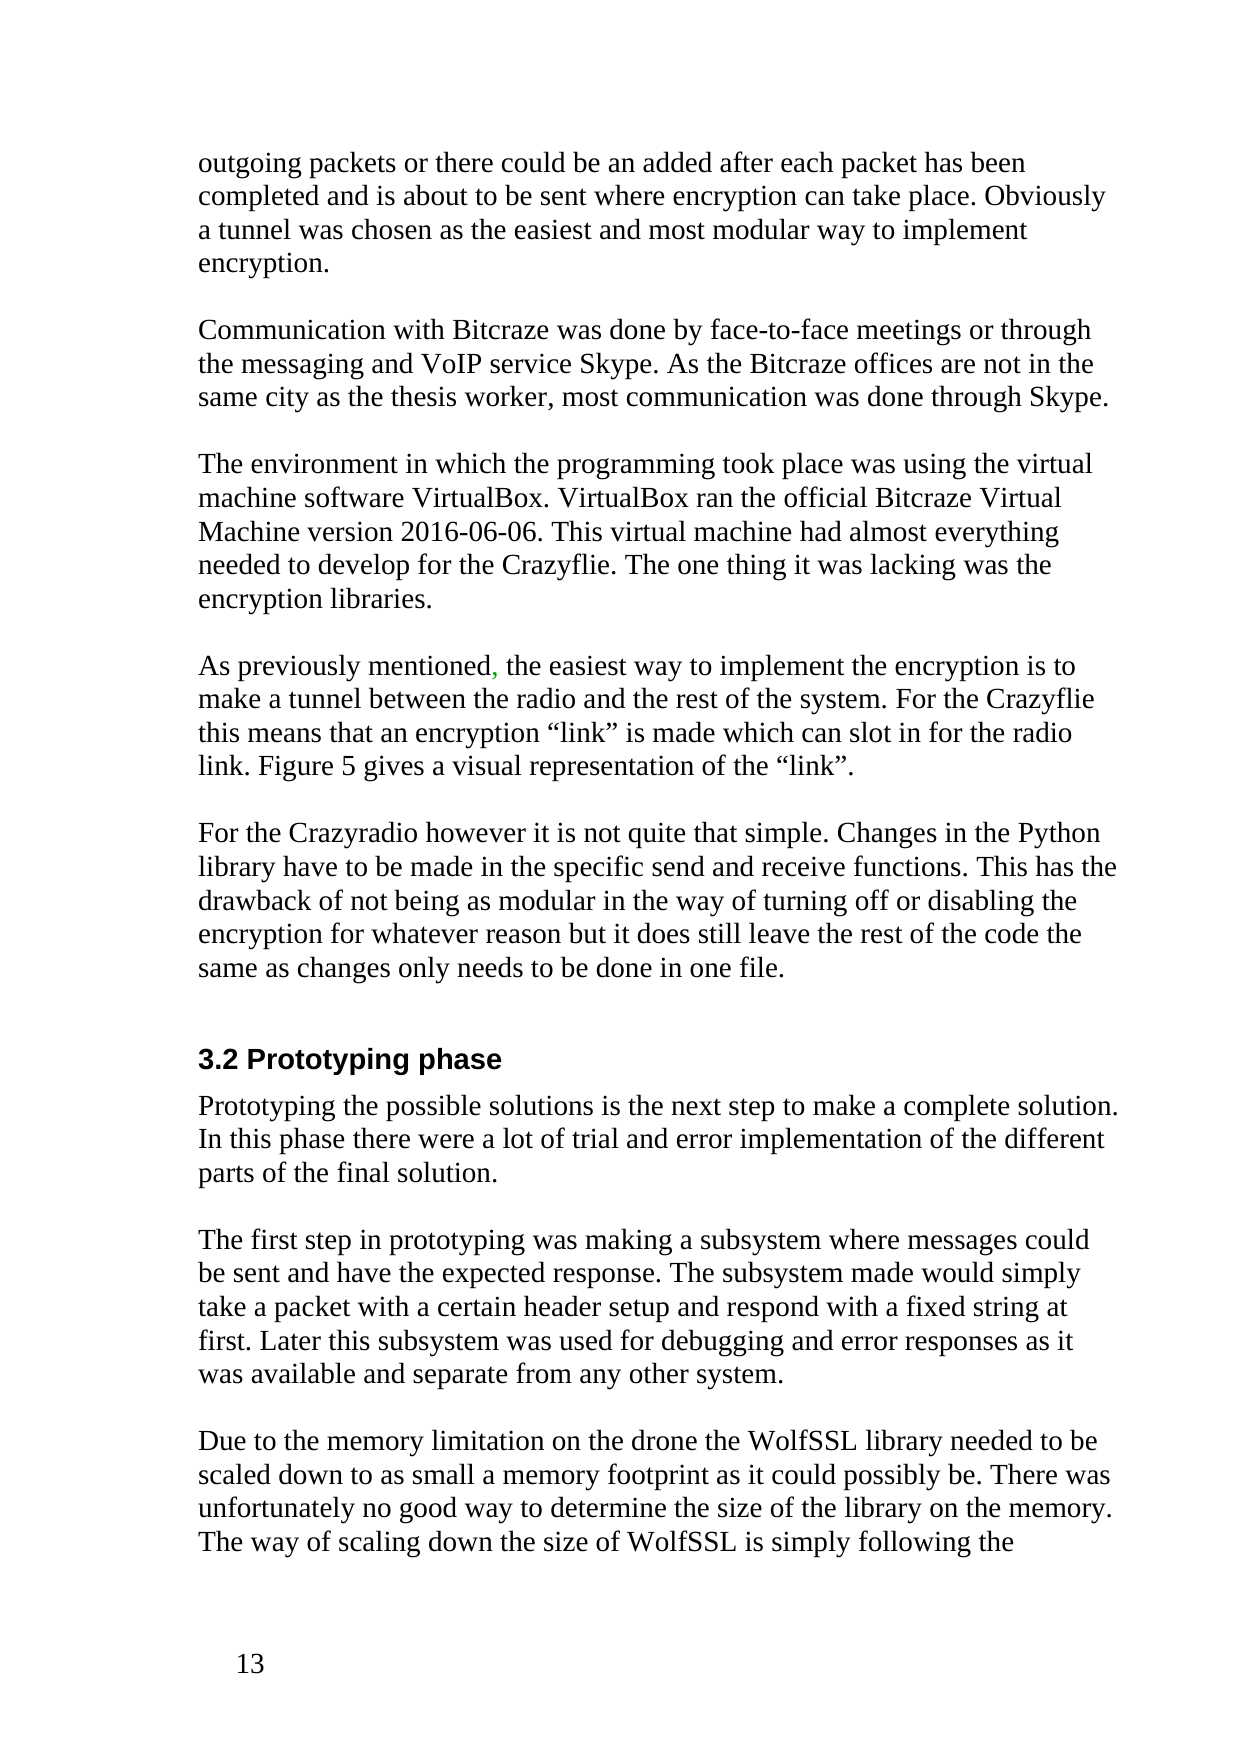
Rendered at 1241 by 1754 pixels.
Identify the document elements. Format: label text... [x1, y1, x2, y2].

text Prototyping the possible solutions is the next step to make a complete solution. In this phase there were a lot of trial and error implementation of the different parts of the final solution. [198, 1088, 1119, 1188]
text The environment in which the programming took place was using the virtual machine software VirtualBox. VirtualBox ran the official Bitcraze Virtual Machine version 2016-06-06. This virtual machine had almost everything needed to develop for the Crazyflie. The one thing it was lacking was the encryption libraries. [198, 447, 1119, 614]
text Due to the memory limitation on the drone the WolfSSL library needed to be scaled down to as small a memory footprint as it could possibly be. There was unfortunately no good way to determine the size of the library on the memory. The way of scaling down the size of WolfSSL is simply following the [198, 1423, 1119, 1557]
text As previously mentioned, the easiest way to implement the encryption is to make a tunnel between the radio and the rest of the system. For the Crazyflie this means that an encryption “link” is made which can slot in for the radio link. Figure 5 gives a visual representation of the “link”. [198, 648, 1119, 782]
text For the Crazyradio however it is not quite that simple. Changes in the Python library have to be made in the specific send and receive functions. This has the drawback of not being as modular in the way of turning off or disabling the encryption for whatever reason but it does still leave the rest of the code the same as changes only needs to be done in one file. [198, 816, 1119, 983]
text Communication with Bitcraze was done by face-to-face meetings or through the messaging and VoIP service Skype. As the Bitcraze offices are not in the same city as the thesis worker, most communication was done through Skype. [198, 312, 1119, 413]
text The first step in prototyping was making a subsystem where messages could be sent and have the expected response. The subsystem made would simply take a packet with a certain header setup and respond with a fixed string at first. Later this subsystem was used for debugging and error responses as it was available and separate from any other system. [198, 1222, 1119, 1390]
text outgoing packets or there could be an added after each packet has been completed and is about to be sent where encryption can take place. Obviously a tunnel was chosen as the easiest and most modular way to implement encryption. [198, 145, 1119, 279]
subtitle Prototyping phase [198, 1042, 1119, 1075]
